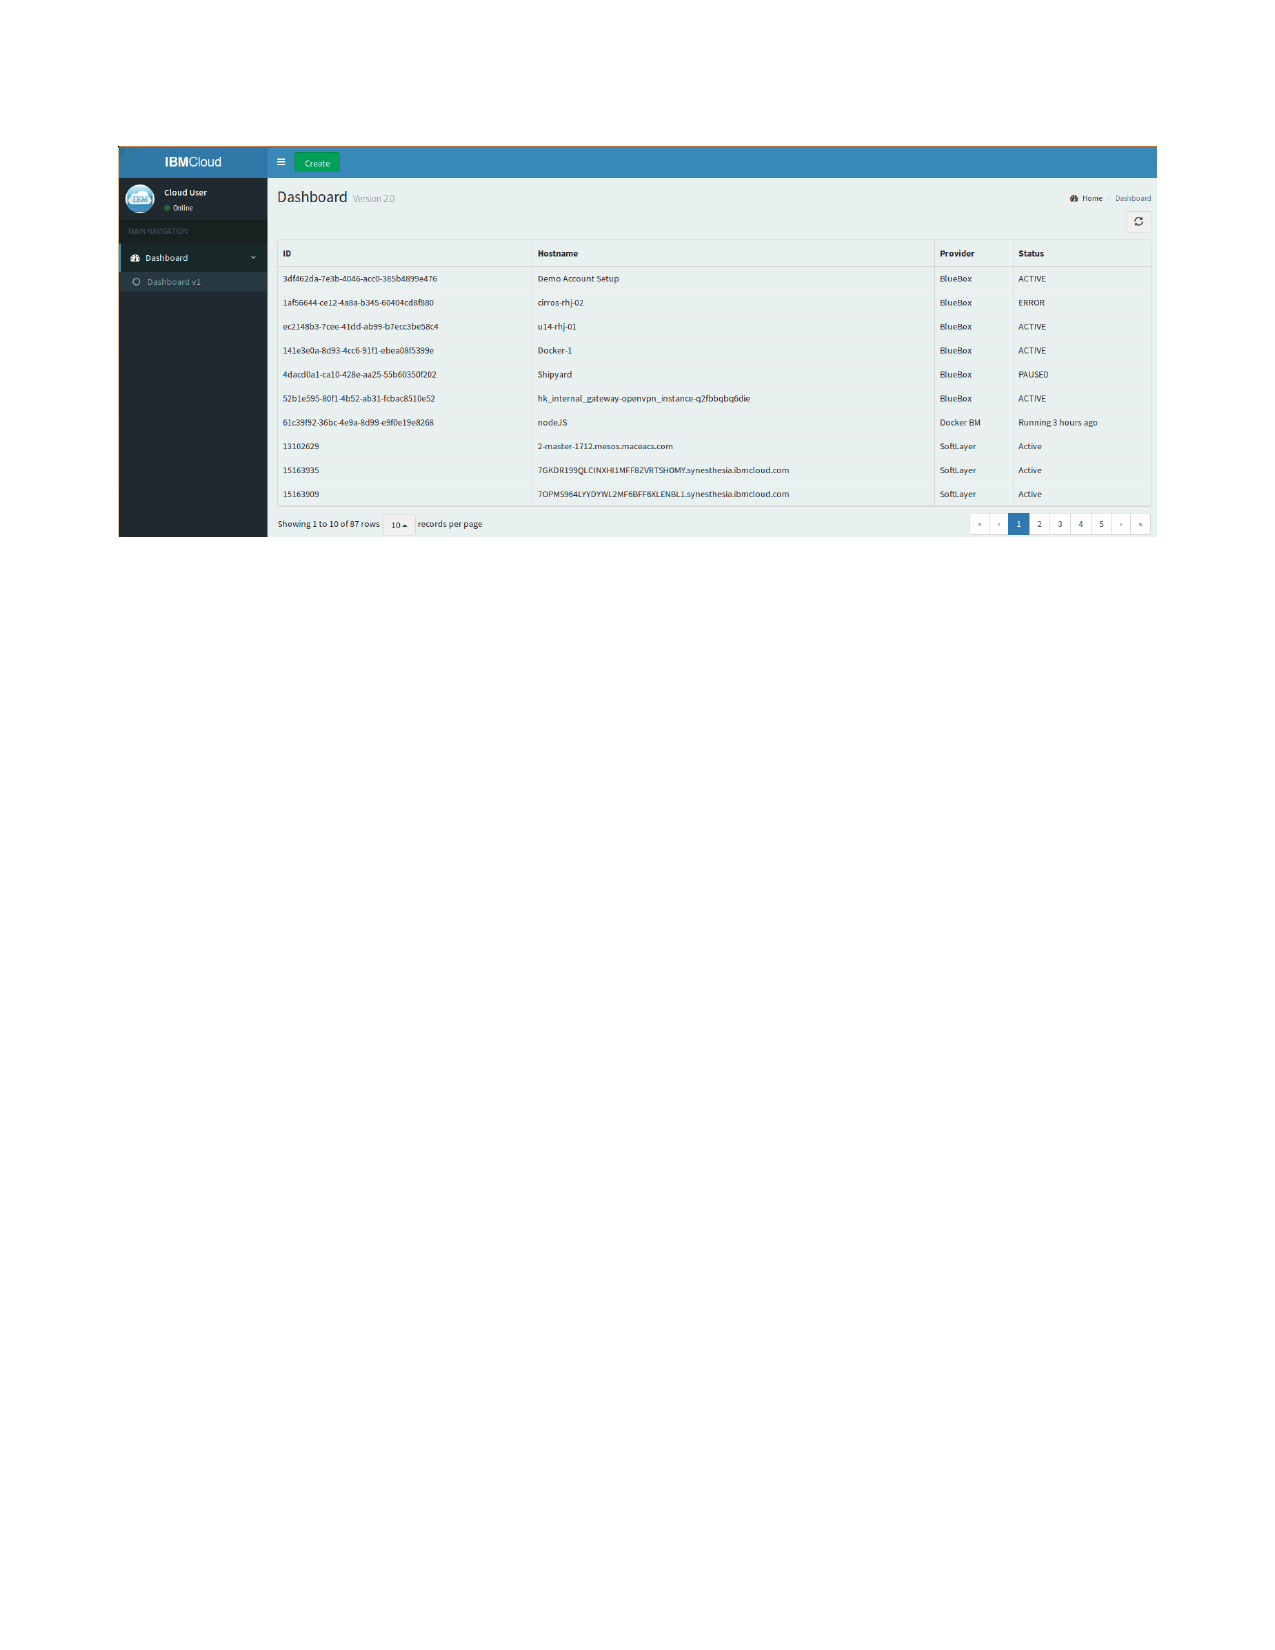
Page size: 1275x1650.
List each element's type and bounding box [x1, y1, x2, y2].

picture [118, 146, 1157, 537]
